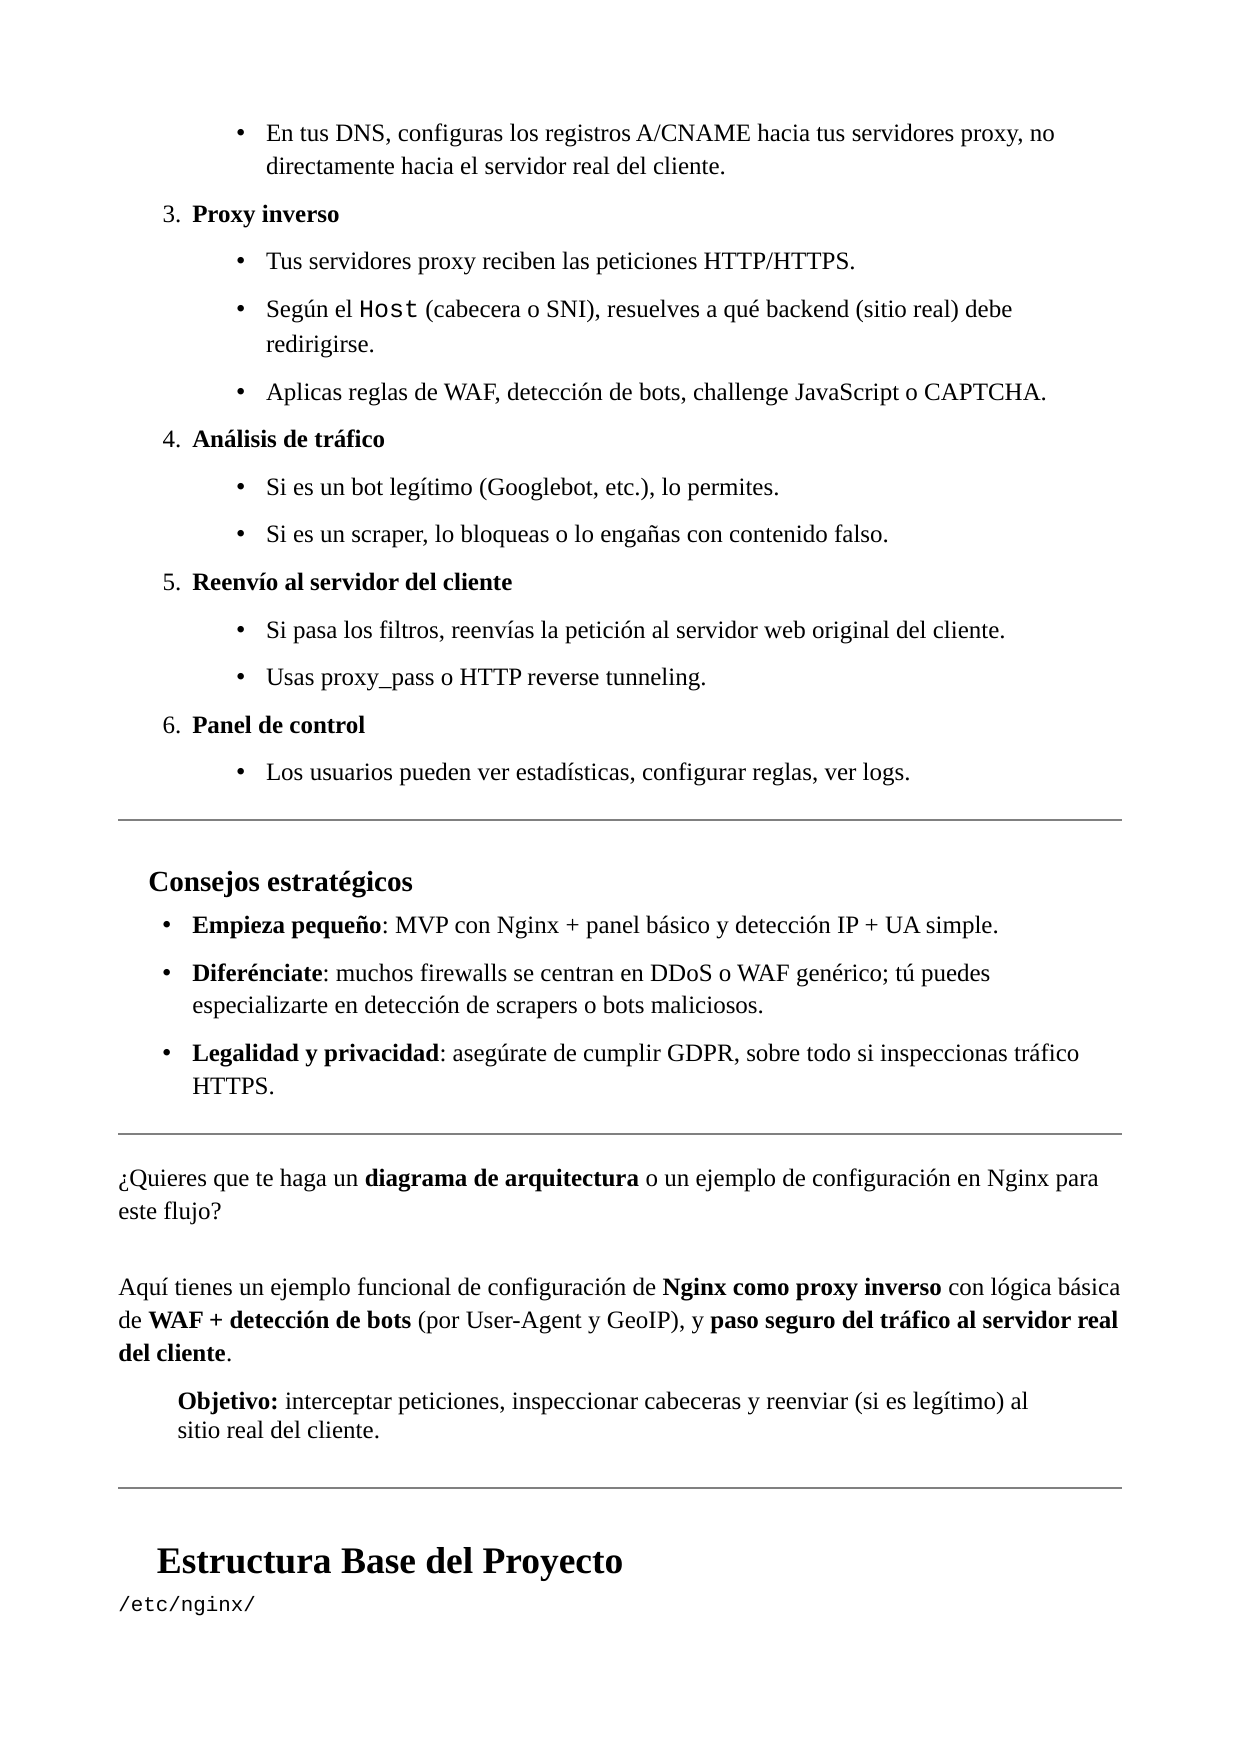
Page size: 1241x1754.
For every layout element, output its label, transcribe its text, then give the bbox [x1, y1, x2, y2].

list Los usuarios pueden ver estadísticas, configurar reglas, ver logs. [236, 757, 1122, 786]
list Empieza pequeño: MVP con Nginx + panel básico y detección IP + UA simple. [162, 910, 1122, 939]
list Reenvío al servidor del cliente [162, 567, 1122, 596]
subtitle 📁 Estructura Base del Proyecto [118, 1538, 1122, 1581]
text ¿Quieres que te haga un diagrama de arquitectura o un ejemplo de configuración en Nginx para este flujo? [118, 1163, 1122, 1225]
list Según el Host (cabecera o SNI), resuelves a qué backend (sitio real) debe redirigirse. [236, 294, 1122, 358]
list Si es un bot legítimo (Googlebot, etc.), lo permites. [236, 472, 1122, 501]
text /etc/nginx/ [118, 1594, 1122, 1617]
list Si es un scraper, lo bloqueas o lo engañas con contenido falso. [236, 519, 1122, 548]
list Diferénciate: muchos firewalls se centran en DDoS o WAF genérico; tú puedes especializarte en detección de scrapers o bots maliciosos. [162, 958, 1122, 1019]
list Tus servidores proxy reciben las peticiones HTTP/HTTPS. [236, 246, 1122, 275]
list Panel de control [162, 710, 1122, 739]
list Si pasa los filtros, reenvías la petición al servidor web original del cliente. [236, 615, 1122, 643]
list En tus DNS, configuras los registros A/CNAME hacia tus servidores proxy, no directamente hacia el servidor real del cliente. [236, 118, 1122, 180]
list Usas proxy_pass o HTTP reverse tunneling. [236, 662, 1122, 691]
text Objetivo: interceptar peticiones, inspeccionar cabeceras y reenviar (si es legítimo) al sitio real del cliente. [177, 1386, 1063, 1444]
list Aplicas reglas de WAF, detección de bots, challenge JavaScript o CAPTCHA. [236, 377, 1122, 405]
text Aquí tienes un ejemplo funcional de configuración de Nginx como proxy inverso con lógica básica de WAF + detección de bots (por User-Agent y GeoIP), y paso seguro del tráfico al servidor real del cliente. [118, 1272, 1122, 1367]
list Legalidad y privacidad: asegúrate de cumplir GDPR, sobre todo si inspeccionas tráfico HTTPS. [162, 1038, 1122, 1100]
subtitle 🧠 Consejos estratégicos [118, 864, 1122, 897]
list Proxy inverso [162, 199, 1122, 227]
list Análisis de tráfico [162, 424, 1122, 453]
